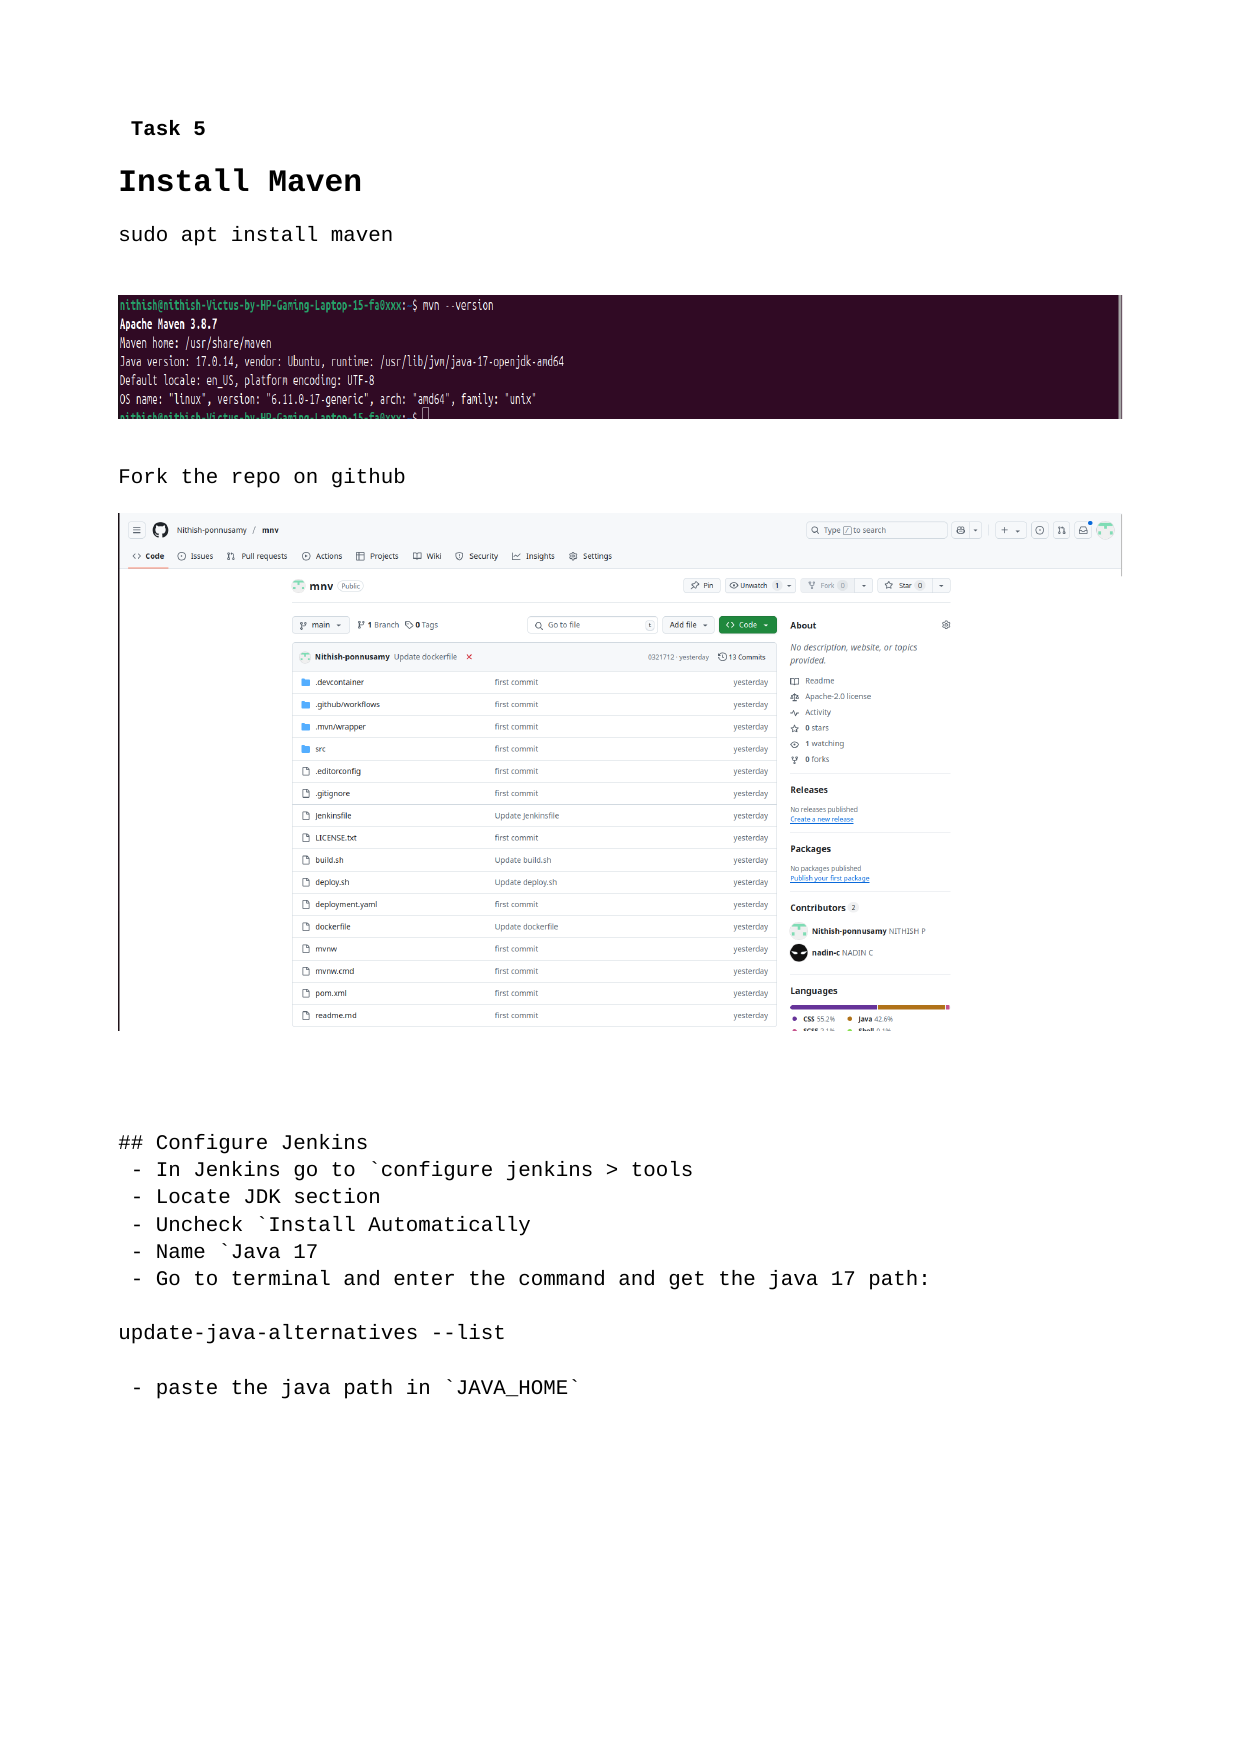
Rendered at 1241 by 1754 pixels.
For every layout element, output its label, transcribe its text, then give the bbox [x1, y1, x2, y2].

text - Name `Java 17 [118, 1241, 1122, 1264]
picture [118, 295, 1123, 419]
text - In Jenkins go to `configure jenkins > tools [118, 1159, 1122, 1183]
text Task 5 [118, 118, 1122, 142]
text - Locate JDK section [118, 1186, 1122, 1210]
text update-java-alternatives --list [118, 1322, 1122, 1346]
text ## Configure Jenkins [118, 1132, 1122, 1156]
text Install Maven [118, 165, 1122, 201]
picture [118, 513, 1123, 1031]
text - Uncheck `Install Automatically [118, 1214, 1122, 1237]
text - paste the java path in `JAVA_HOME` [118, 1377, 1122, 1400]
text Fork the repo on github [118, 466, 1122, 490]
text - Go to terminal and enter the command and get the java 17 path: [118, 1268, 1122, 1292]
text sudo apt install maven [118, 224, 1122, 248]
